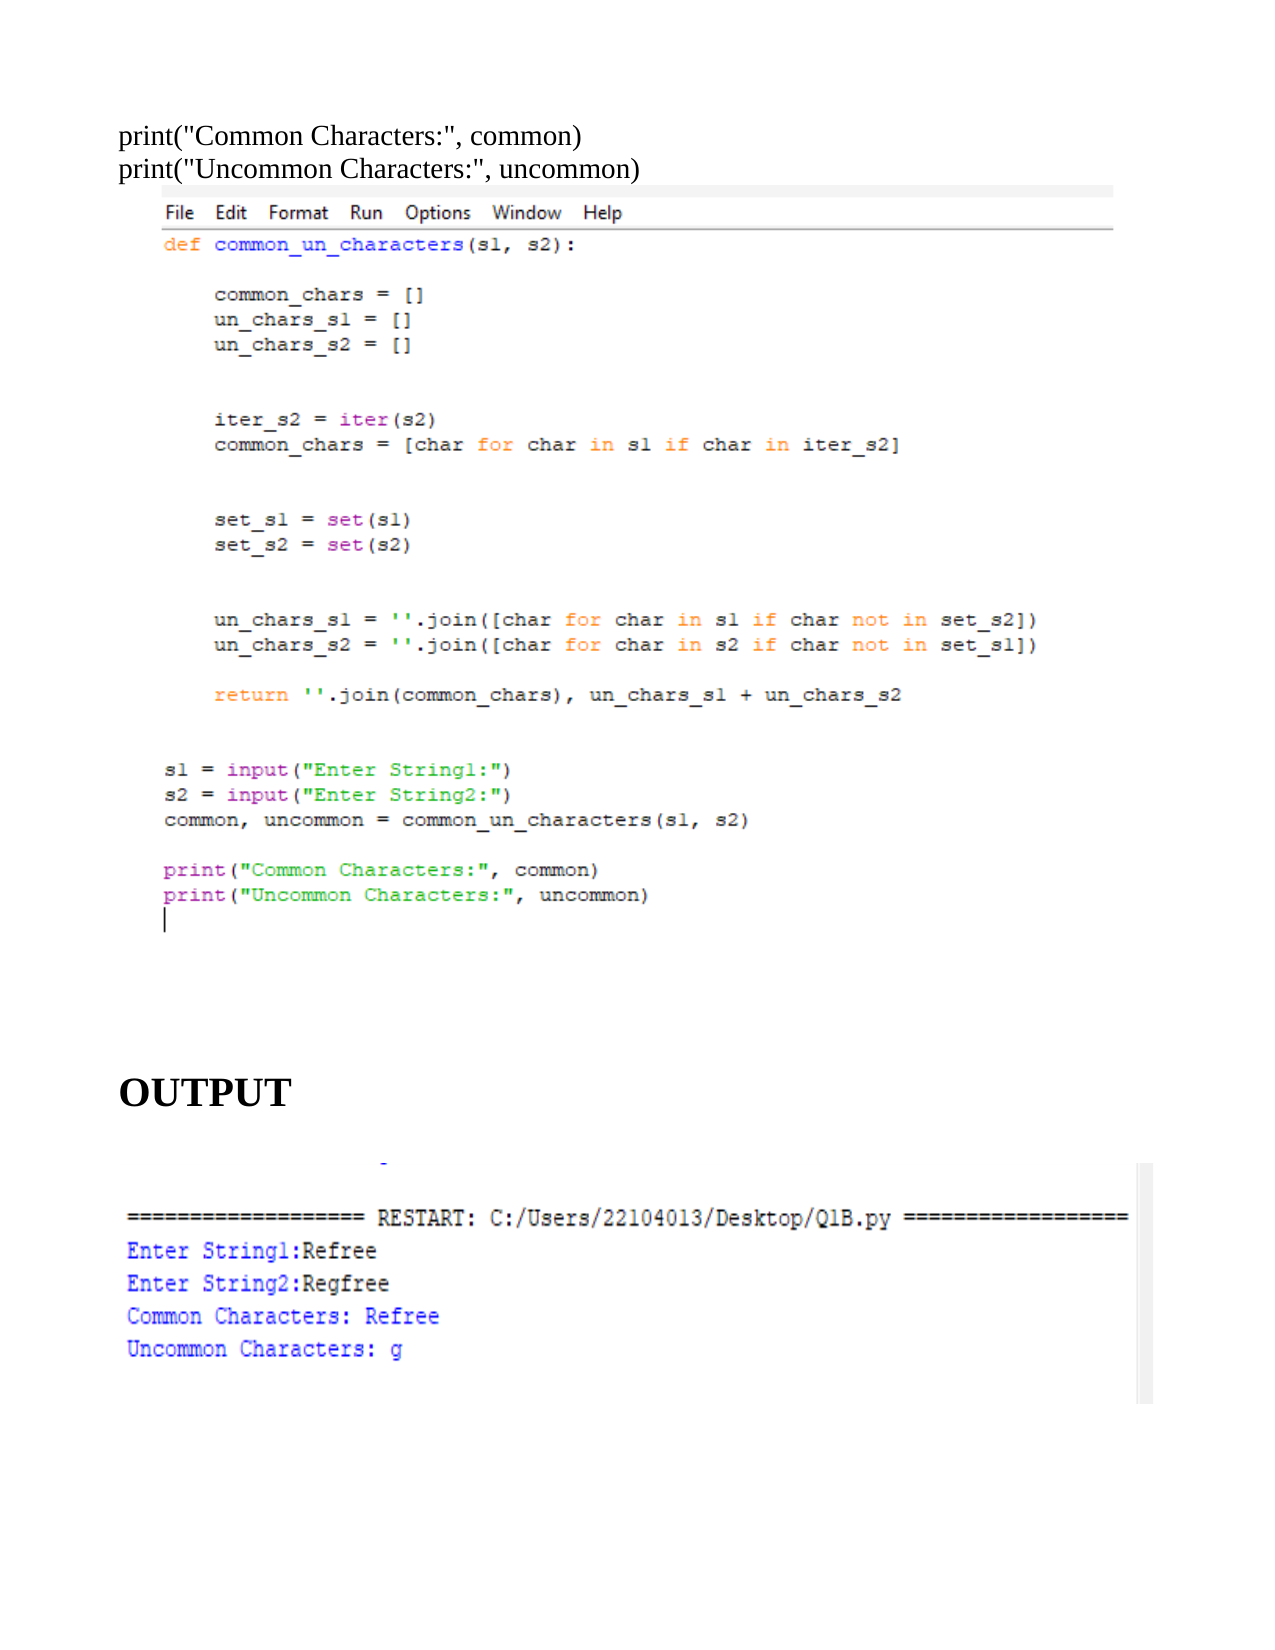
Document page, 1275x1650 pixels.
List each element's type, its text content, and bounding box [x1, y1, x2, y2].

text print("Common Characters:", common) [118, 118, 1157, 152]
text print("Uncommon Characters:", uncommon) [118, 152, 1157, 185]
text OUTPUT [118, 1068, 1157, 1116]
picture [121, 1163, 1154, 1404]
picture [161, 185, 1114, 1020]
